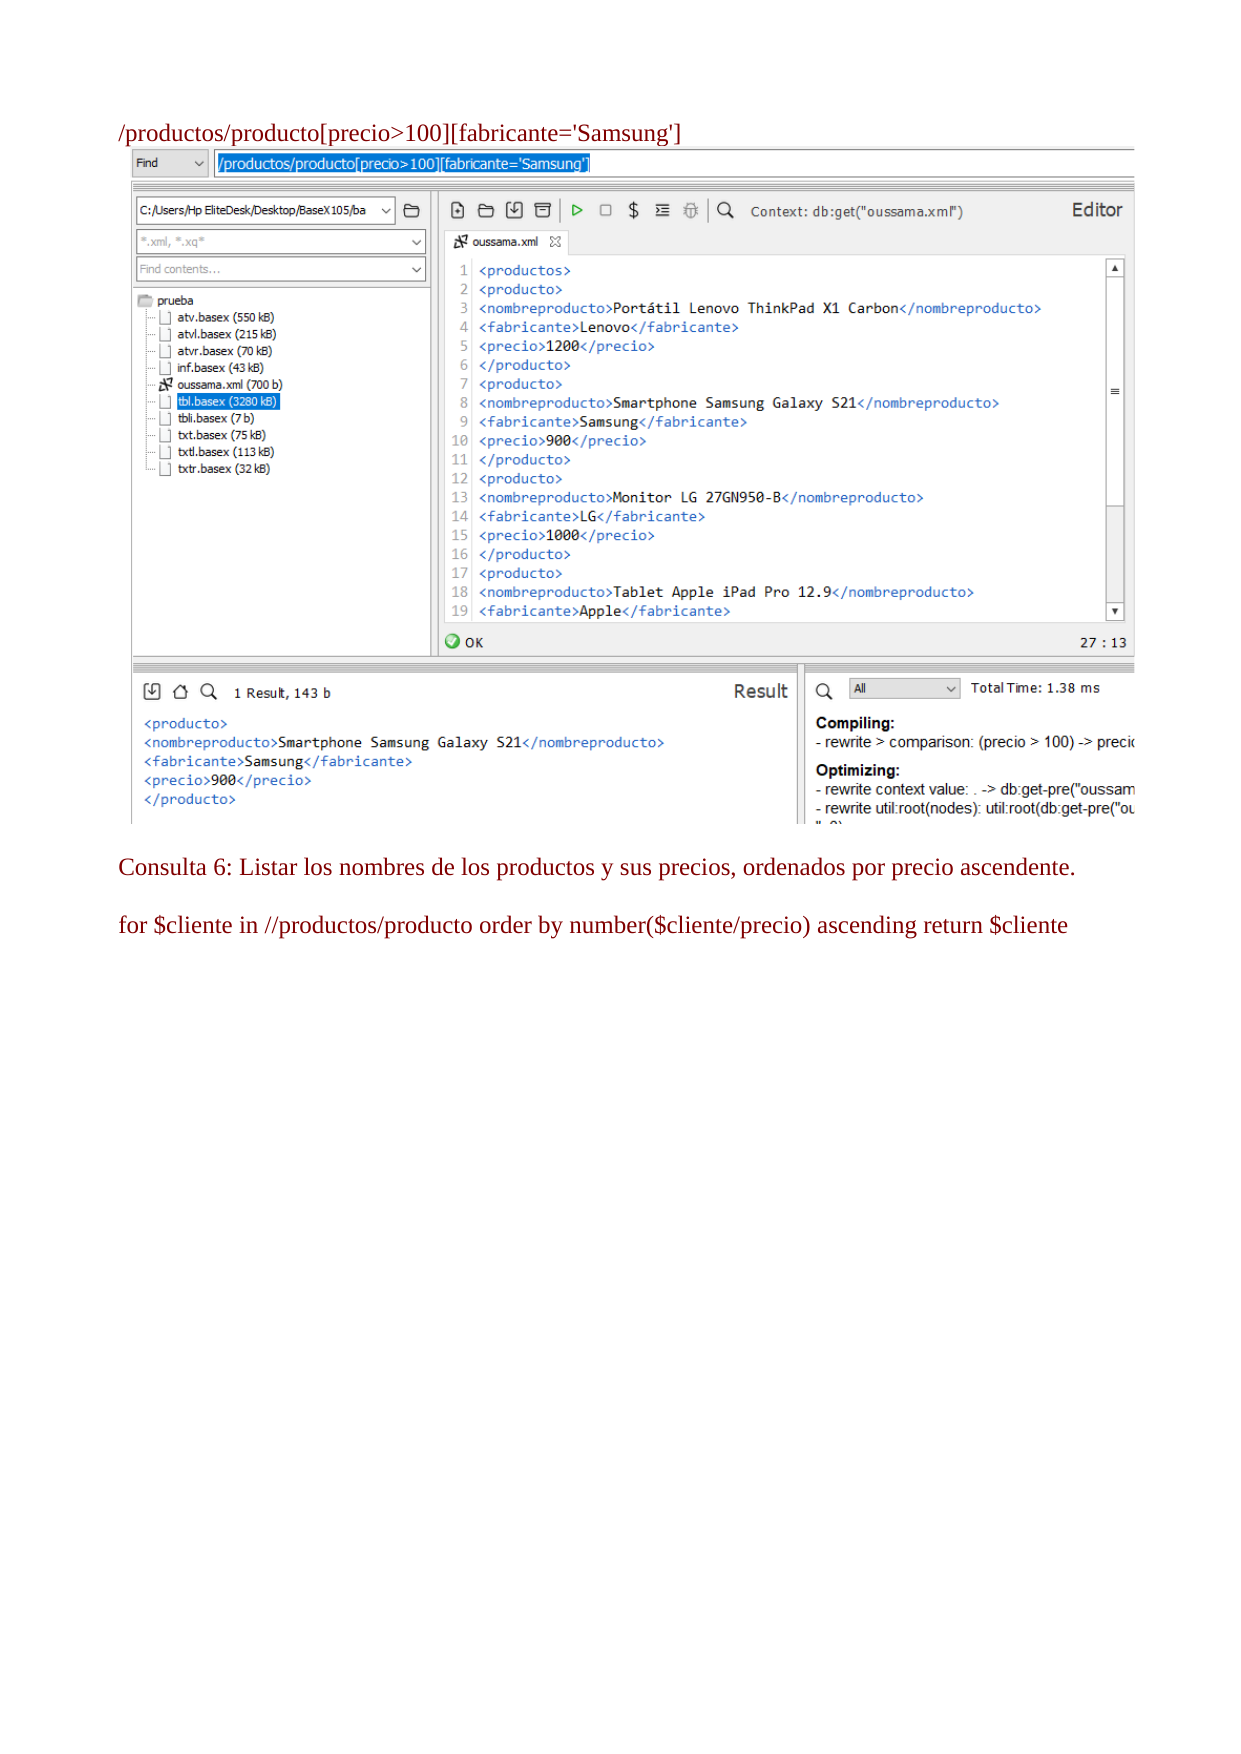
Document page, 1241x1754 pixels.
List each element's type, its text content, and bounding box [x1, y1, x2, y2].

text Consulta 6: Listar los nombres de los productos y sus precios, ordenados por precio ascendente. [118, 852, 1122, 881]
text /productos/producto[precio>100][fabricante='Samsung'] [118, 118, 1122, 147]
picture [130, 146, 1135, 824]
text for $cliente in //productos/producto order by number($cliente/precio) ascending return $cliente [118, 910, 1122, 938]
